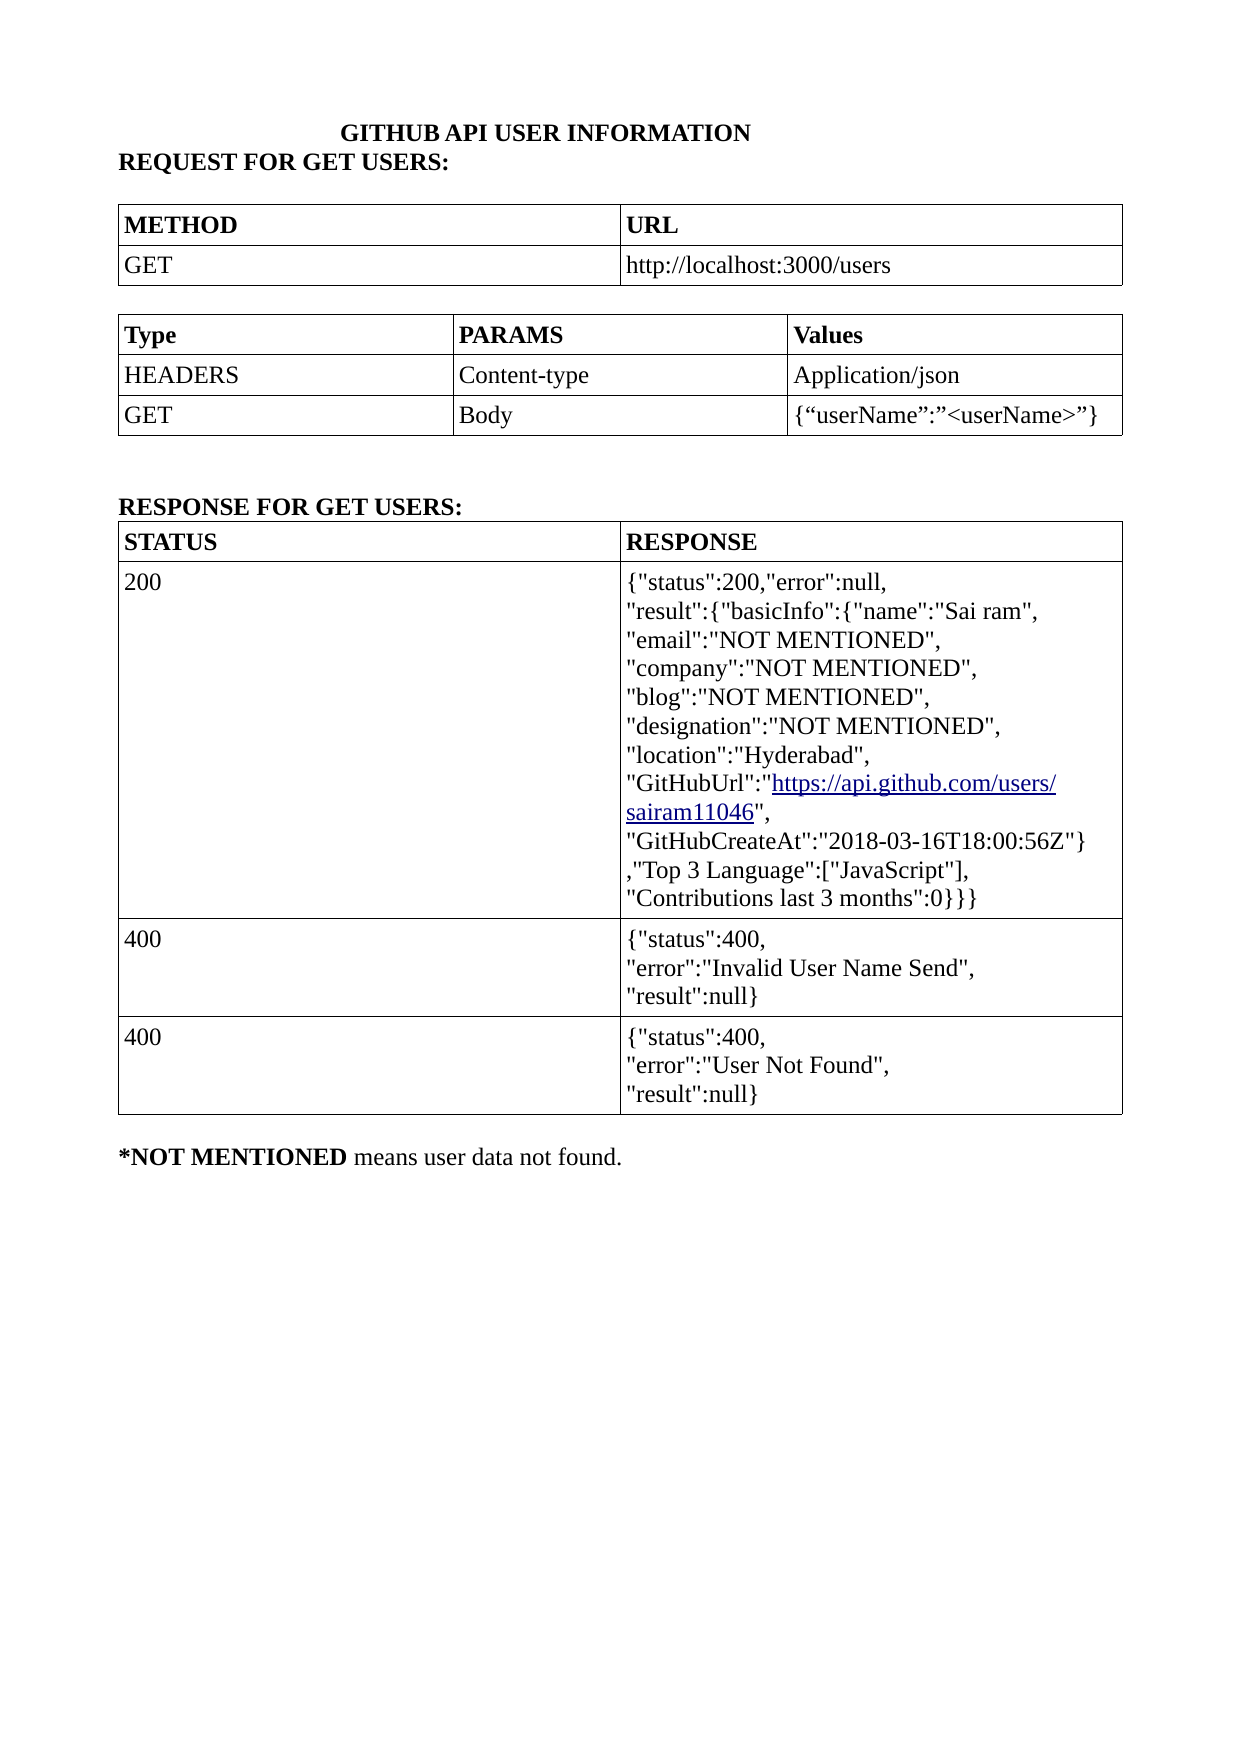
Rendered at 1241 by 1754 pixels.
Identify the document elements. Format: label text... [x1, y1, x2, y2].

table_cell http://localhost:3000/users [621, 246, 1122, 285]
table_cell {"status":400, "error":"User Not Found", "result":null} [621, 1017, 1122, 1114]
table_cell 400 [119, 1017, 620, 1114]
table_header PARAMS [454, 315, 787, 354]
table_cell GET [119, 396, 453, 435]
table_header STATUS [119, 522, 620, 561]
text GITHUB API USER INFORMATION [118, 118, 1122, 147]
table_cell Application/json [788, 355, 1122, 394]
table_cell Body [454, 396, 787, 435]
table_cell GET [119, 246, 620, 285]
table_cell {“userName”:”<userName>”} [788, 396, 1122, 435]
table_cell 200 [119, 562, 620, 918]
table_header RESPONSE [621, 522, 1122, 561]
table_cell {"status":400, "error":"Invalid User Name Send", "result":null} [621, 919, 1122, 1016]
table_header METHOD [119, 205, 620, 245]
table_cell 400 [119, 919, 620, 1016]
table_cell Content-type [454, 355, 787, 394]
text REQUEST FOR GET USERS: [118, 147, 1122, 176]
text *NOT MENTIONED means user data not found. [118, 1142, 1122, 1171]
table_header URL [621, 205, 1122, 245]
table_header Type [119, 315, 453, 354]
table_cell {"status":200,"error":null, "result":{"basicInfo":{"name":"Sai ram", "email":"NOT MENTIONED", "company":"NOT MENTIONED", "blog":"NOT MENTIONED", "designation":"NOT MENTIONED", "location":"Hyderabad", "GitHubUrl":"https://api.github.com/users/sairam11046", "GitHubCreateAt":"2018-03-16T18:00:56Z"} ,"Top 3 Language":["JavaScript"], "Contributions last 3 months":0}}} [621, 562, 1122, 918]
table_cell HEADERS [119, 355, 453, 394]
text RESPONSE FOR GET USERS: [118, 492, 1122, 521]
table_header Values [788, 315, 1122, 354]
